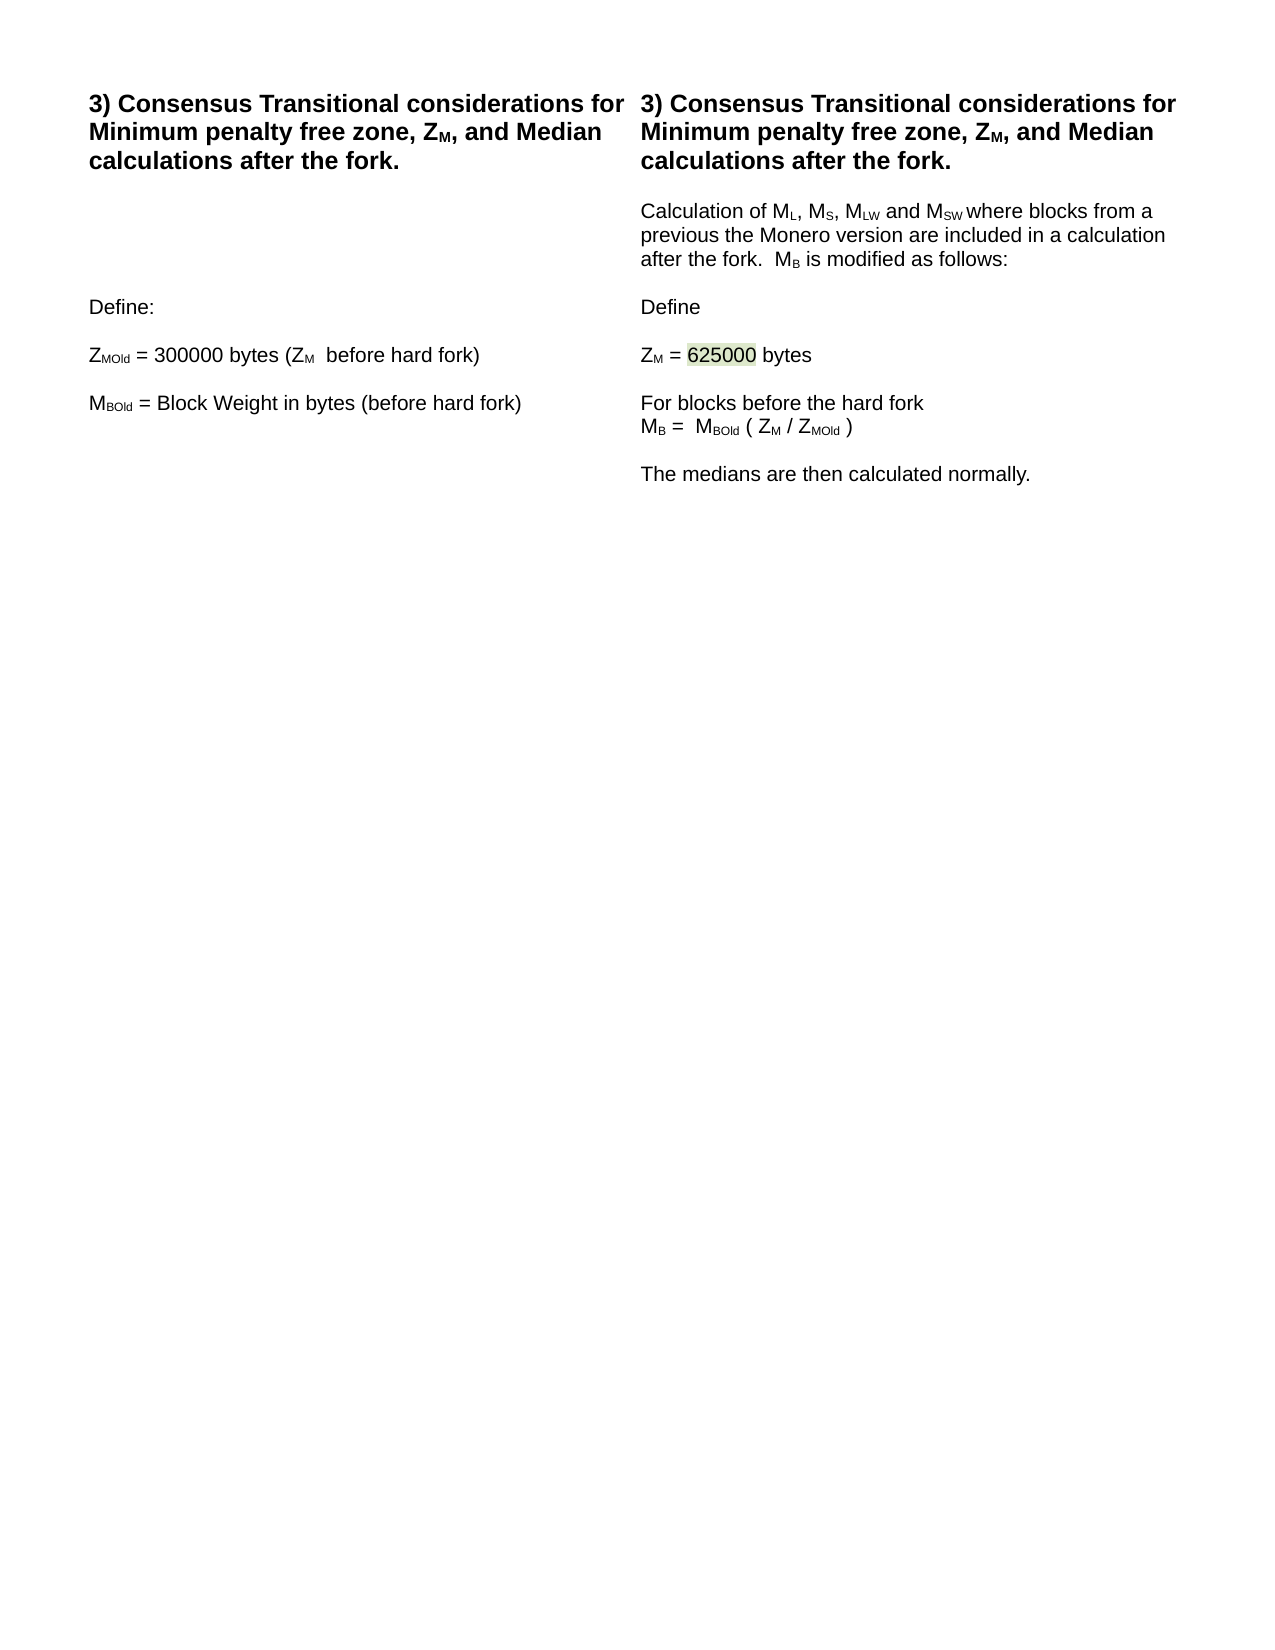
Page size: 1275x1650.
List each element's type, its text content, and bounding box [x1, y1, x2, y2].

text ZMOld = 300000 bytes (ZM before hard fork) [88, 342, 634, 366]
text 3) Consensus Transitional considerations for Minimum penalty free zone, ZM, and Median calculations after the fork. [640, 88, 1186, 175]
text Define: [88, 294, 634, 318]
text MBOld = Block Weight in bytes (before hard fork) [88, 390, 634, 414]
text ZM = 625000 bytes [640, 342, 1186, 366]
text 3) Consensus Transitional considerations for Minimum penalty free zone, ZM, and Median calculations after the fork. [88, 88, 634, 175]
text The medians are then calculated normally. [640, 462, 1186, 486]
text Calculation of ML, MS, MLW and MSW where blocks from a previous the Monero version are included in a calculation after the fork. MB is modified as follows: [640, 199, 1186, 271]
text Define [640, 294, 1186, 318]
text For blocks before the hard fork MB = MBOld ( ZM / ZMOld ) [640, 390, 1186, 438]
